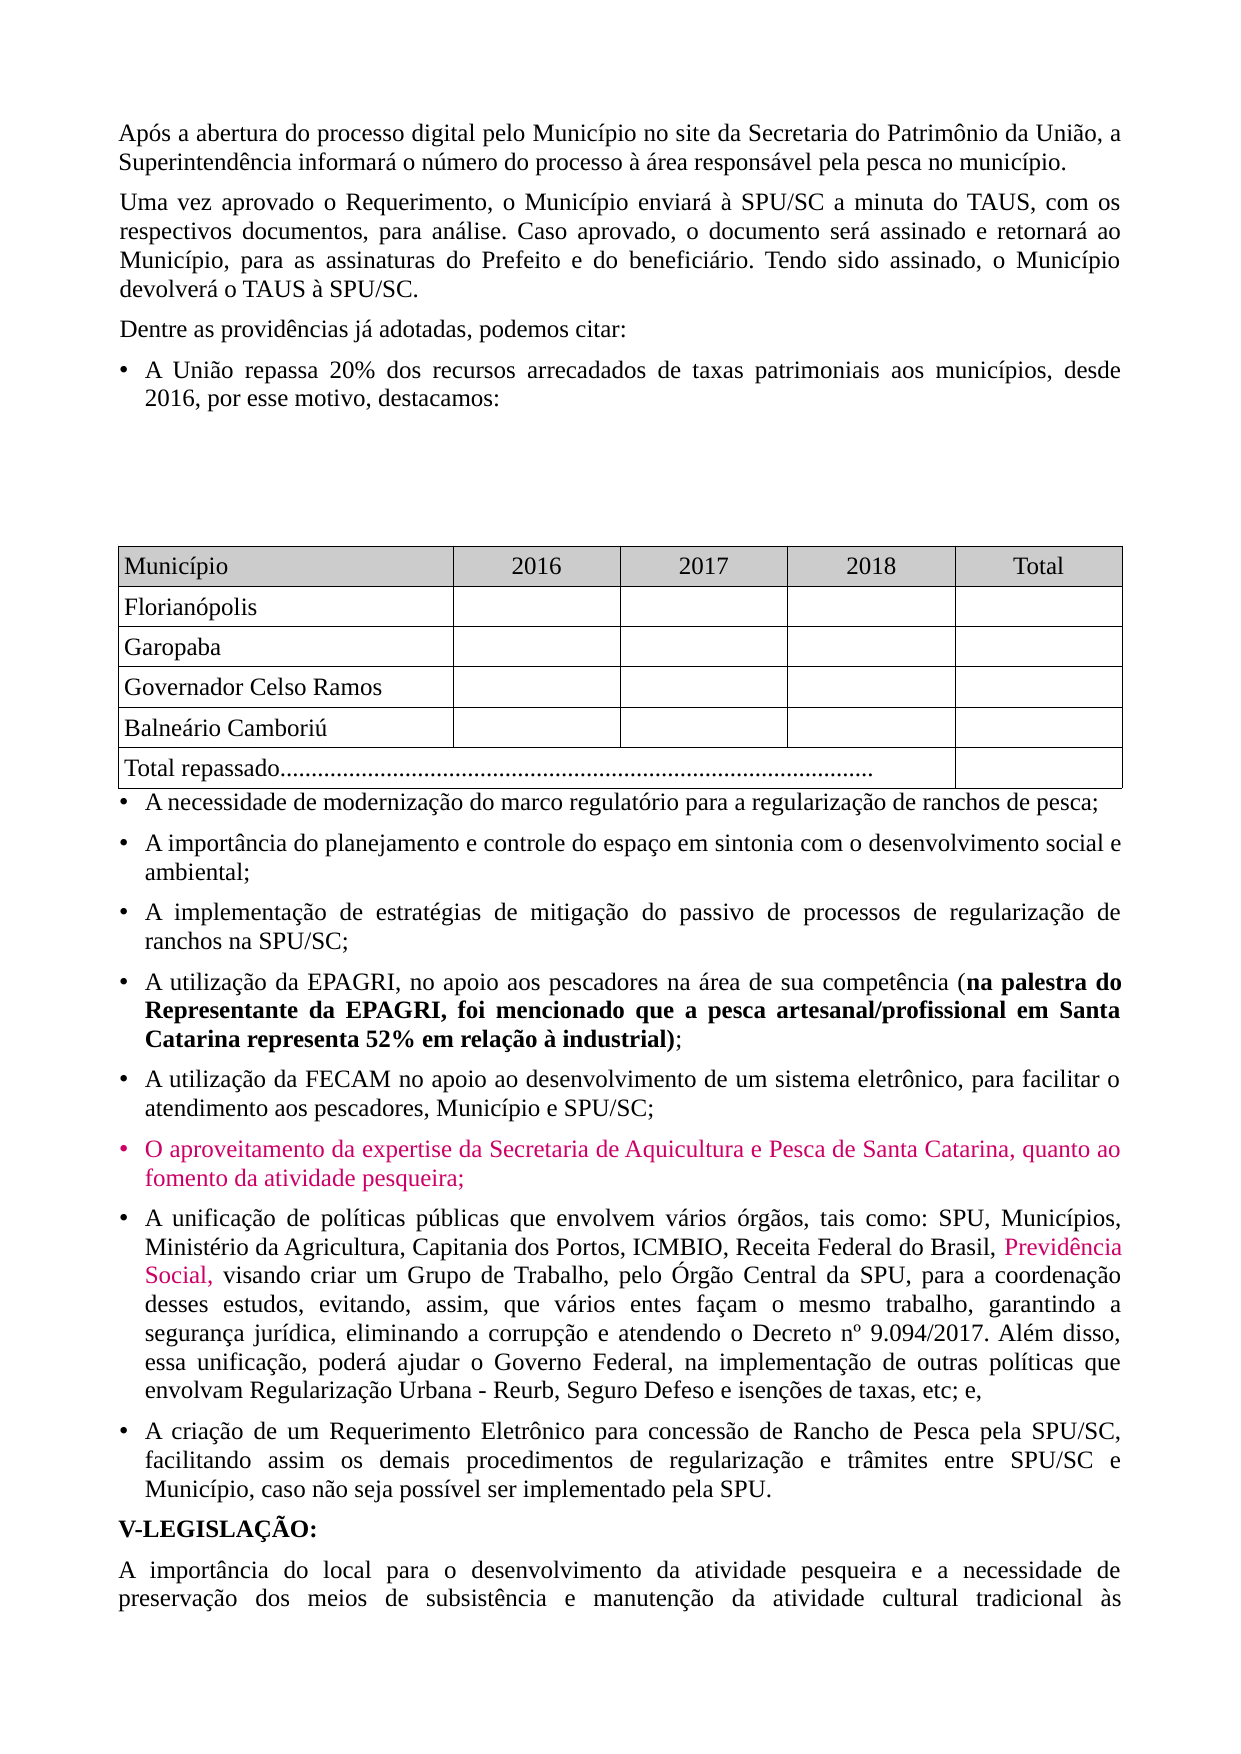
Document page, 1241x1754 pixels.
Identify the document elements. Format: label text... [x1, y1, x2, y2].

list A utilização da EPAGRI, no apoio aos pescadores na área de sua competência (na palestra do Representante da EPAGRI, foi mencionado que a pesca artesanal/profissional em Santa Catarina representa 52% em relação à industrial); [119, 967, 1122, 1053]
list A unificação de políticas públicas que envolvem vários órgãos, tais como: SPU, Municípios, Ministério da Agricultura, Capitania dos Portos, ICMBIO, Receita Federal do Brasil, Previdência Social, visando criar um Grupo de Trabalho, pelo Órgão Central da SPU, para a coordenação desses estudos, evitando, assim, que vários entes façam o mesmo trabalho, garantindo a segurança jurídica, eliminando a corrupção e atendendo o Decreto nº 9.094/2017. Além disso, essa unificação, poderá ajudar o Governo Federal, na implementação de outras políticas que envolvam Regularização Urbana - Reurb, Seguro Defeso e isenções de taxas, etc; e, [119, 1203, 1122, 1404]
list A União repassa 20% dos recursos arrecadados de taxas patrimoniais aos municípios, desde 2016, por esse motivo, destacamos: [119, 355, 1122, 412]
text A importância do local para o desenvolvimento da atividade pesqueira e a necessidade de preservação dos meios de subsistência e manutenção da atividade cultural tradicional às [118, 1555, 1122, 1612]
table_cell [956, 587, 1122, 626]
table_cell Florianópolis [119, 587, 453, 626]
list A criação de um Requerimento Eletrônico para concessão de Rancho de Pesca pela SPU/SC, facilitando assim os demais procedimentos de regularização e trâmites entre SPU/SC e Município, caso não seja possível ser implementado pela SPU. [119, 1416, 1122, 1502]
table_cell [454, 708, 620, 747]
table_cell [956, 667, 1122, 707]
table_header 2017 [621, 547, 787, 586]
table_header Total [956, 547, 1122, 586]
table_cell [788, 708, 955, 747]
table_cell [956, 627, 1122, 666]
text V-LEGISLAÇÃO: [118, 1514, 1122, 1543]
list O aproveitamento da expertise da Secretaria de Aquicultura e Pesca de Santa Catarina, quanto ao fomento da atividade pesqueira; [119, 1134, 1122, 1191]
table_cell [788, 667, 955, 707]
list Dentre as providências já adotadas, podemos citar: [119, 314, 1122, 343]
list A necessidade de modernização do marco regulatório para a regularização de ranchos de pesca; [119, 789, 1122, 816]
table_header 2016 [454, 547, 620, 586]
table_cell [788, 627, 955, 666]
table_cell Governador Celso Ramos [119, 667, 453, 707]
table_cell [621, 587, 787, 626]
table_cell Total repassado............................................................................................... [119, 748, 955, 787]
table_cell Garopaba [119, 627, 453, 666]
list Uma vez aprovado o Requerimento, o Município enviará à SPU/SC a minuta do TAUS, com os respectivos documentos, para análise. Caso aprovado, o documento será assinado e retornará ao Município, para as assinaturas do Prefeito e do beneficiário. Tendo sido assinado, o Município devolverá o TAUS à SPU/SC. [119, 187, 1122, 302]
list A utilização da FECAM no apoio ao desenvolvimento de um sistema eletrônico, para facilitar o atendimento aos pescadores, Município e SPU/SC; [119, 1064, 1122, 1122]
table_cell Balneário Camboriú [119, 708, 453, 747]
table_cell [621, 708, 787, 747]
table_cell [621, 667, 787, 707]
list A importância do planejamento e controle do espaço em sintonia com o desenvolvimento social e ambiental; [119, 828, 1122, 886]
table_cell [454, 627, 620, 666]
table_cell [956, 748, 1122, 787]
table_cell [454, 587, 620, 626]
table_header 2018 [788, 547, 955, 586]
text Após a abertura do processo digital pelo Município no site da Secretaria do Patrimônio da União, a Superintendência informará o número do processo à área responsável pela pesca no município. [118, 118, 1122, 176]
table_header Município [119, 547, 453, 586]
table_cell [454, 667, 620, 707]
table_cell [621, 627, 787, 666]
table_cell [956, 708, 1122, 747]
list A implementação de estratégias de mitigação do passivo de processos de regularização de ranchos na SPU/SC; [119, 897, 1122, 955]
table_cell [788, 587, 955, 626]
